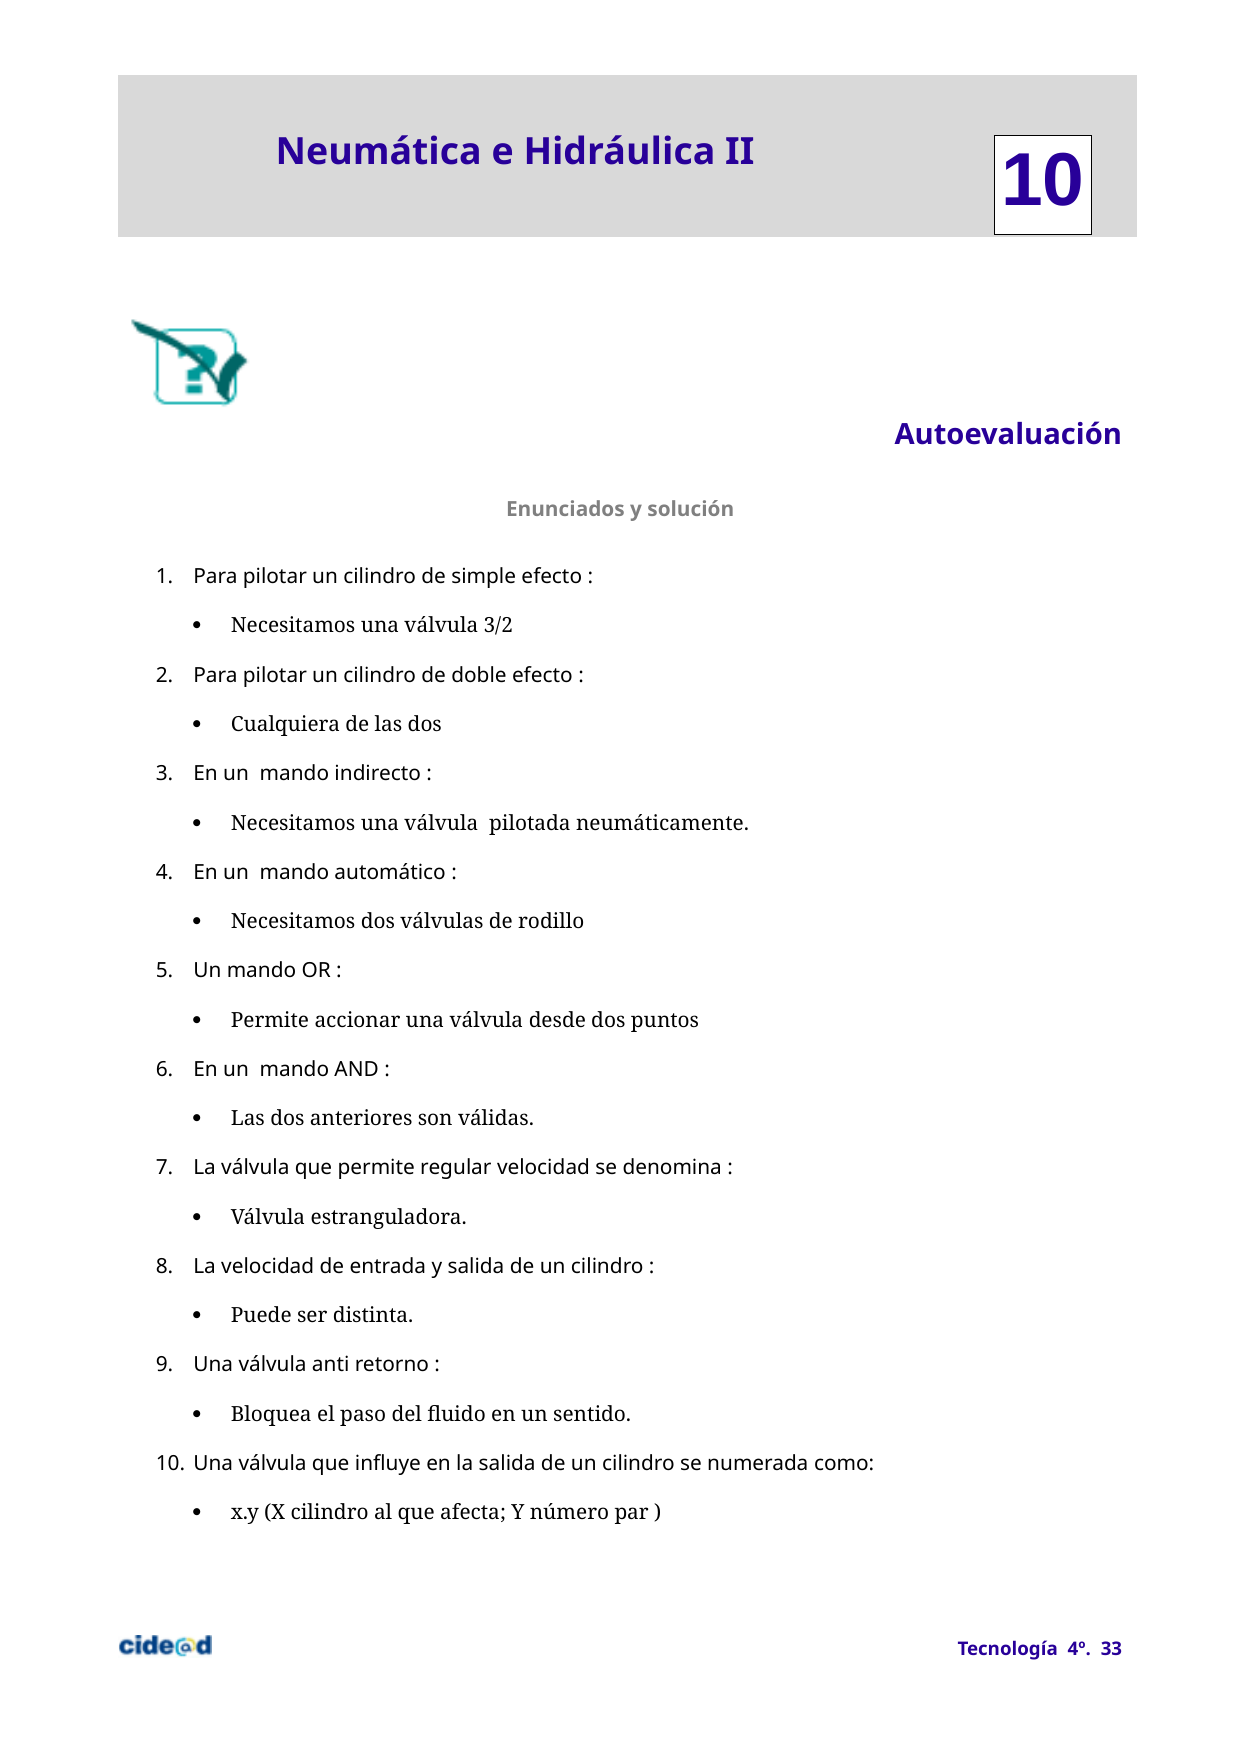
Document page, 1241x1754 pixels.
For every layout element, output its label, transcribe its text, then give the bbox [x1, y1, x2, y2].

list En un mando indirecto : [156, 758, 1122, 787]
list Para pilotar un cilindro de doble efecto : [156, 660, 1122, 688]
list En un mando automático : [156, 857, 1122, 885]
list Necesitamos una válvula 3/2 [193, 611, 1122, 639]
text Enunciados y solución [118, 494, 1122, 522]
list La válvula que permite regular velocidad se denomina : [156, 1152, 1122, 1181]
list Necesitamos una válvula pilotada neumáticamente. [193, 808, 1122, 836]
list Cualquiera de las dos [193, 709, 1122, 737]
list Para pilotar un cilindro de simple efecto : [156, 561, 1122, 590]
picture [130, 318, 252, 414]
list Válvula estranguladora. [193, 1202, 1122, 1230]
list Bloquea el paso del fluido en un sentido. [193, 1399, 1122, 1427]
picture [118, 1635, 212, 1658]
list En un mando AND : [156, 1054, 1122, 1082]
list Las dos anteriores son válidas. [193, 1103, 1122, 1132]
list x.y (X cilindro al que afecta; Y número par ) [193, 1497, 1122, 1526]
list Permite accionar una válvula desde dos puntos [193, 1005, 1122, 1033]
list Una válvula que influye en la salida de un cilindro se numerada como: [156, 1448, 1122, 1477]
list Un mando OR : [156, 955, 1122, 984]
list Una válvula anti retorno : [156, 1349, 1122, 1378]
list Necesitamos dos válvulas de rodillo [193, 906, 1122, 934]
list La velocidad de entrada y salida de un cilindro : [156, 1251, 1122, 1279]
list Puede ser distinta. [193, 1300, 1122, 1329]
text Autoevaluación [118, 317, 1122, 453]
